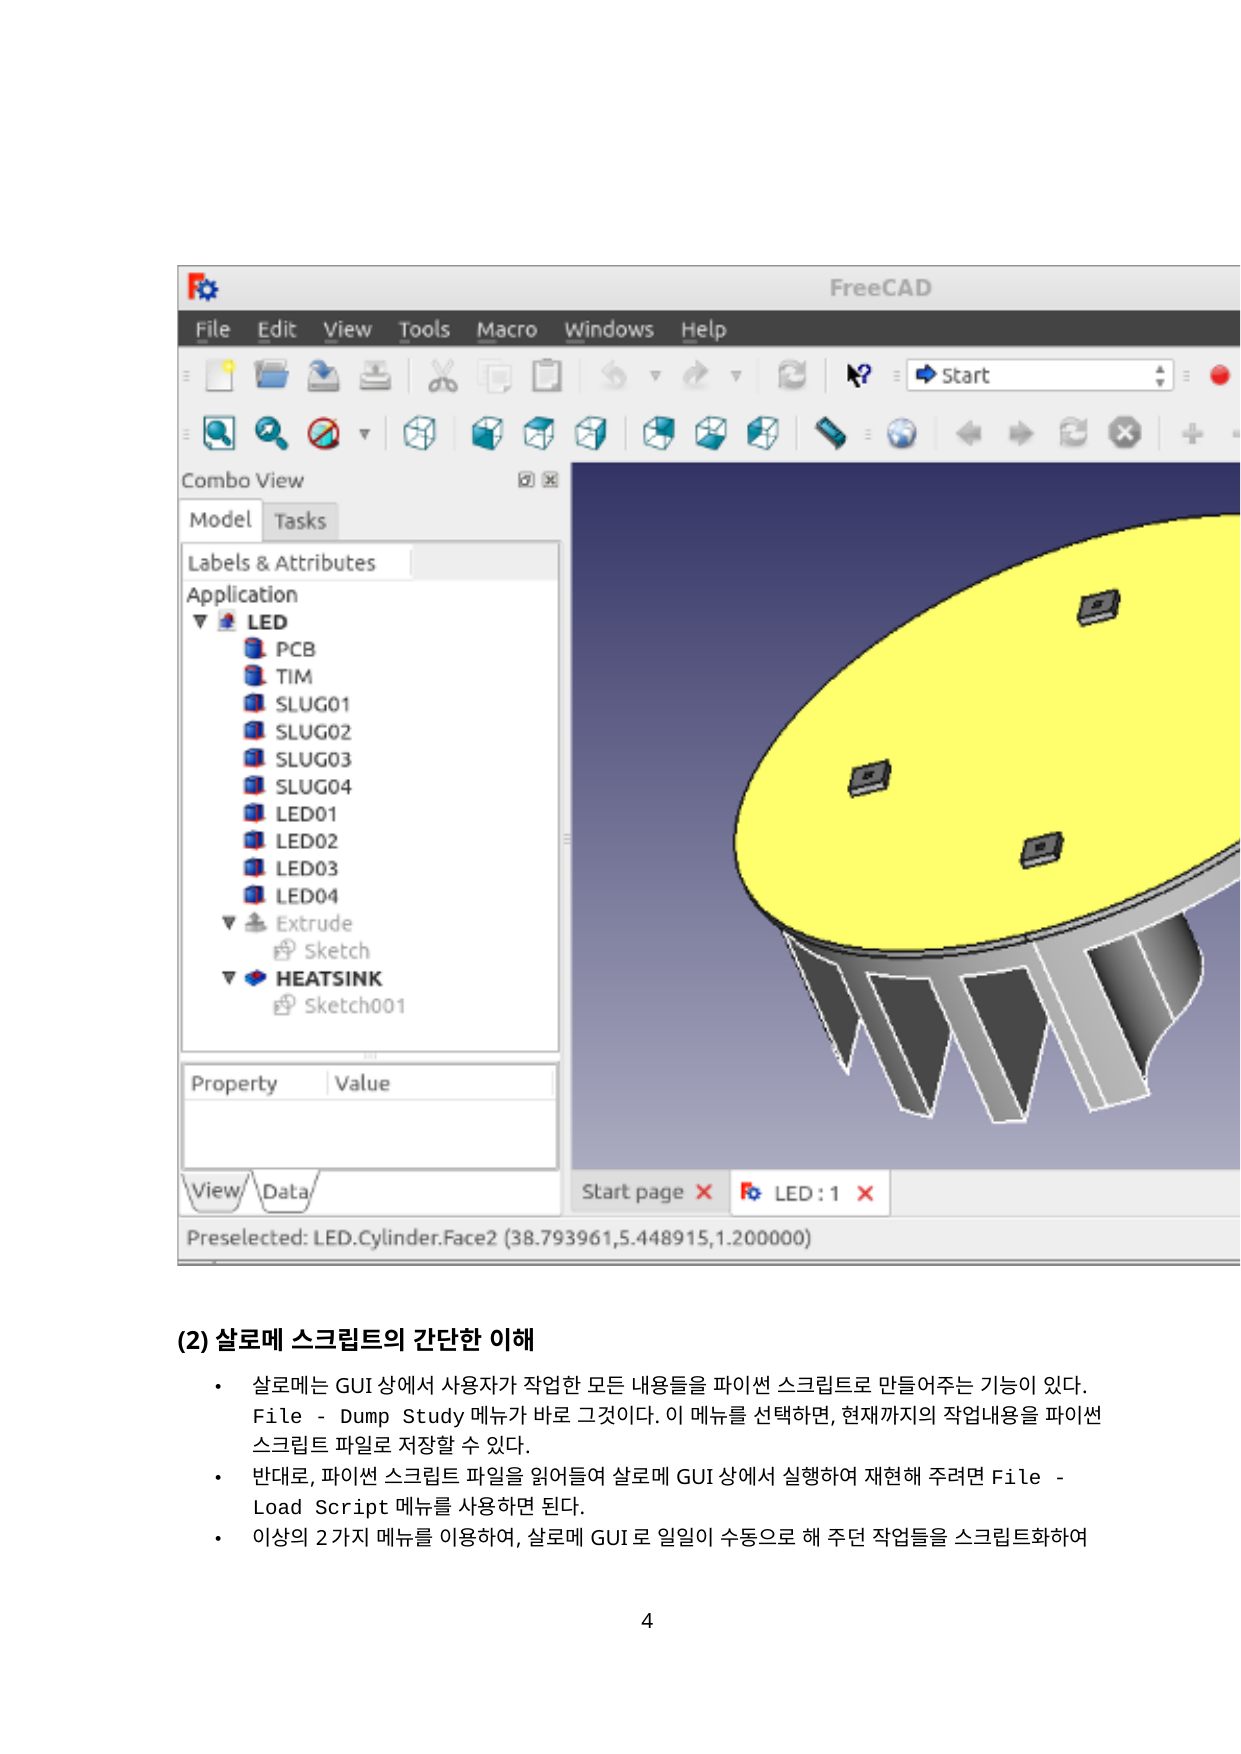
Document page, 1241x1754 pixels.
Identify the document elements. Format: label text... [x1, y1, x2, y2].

picture [177, 265, 1241, 1266]
list 반대로, 파이썬 스크립트 파일을 읽어들여 살로메 GUI 상에서 실행하여 재현해 주려면 File - Load Script 메뉴를 사용하면 된다. [215, 1460, 1122, 1521]
list 이상의 2가지 메뉴를 이용하여, 살로메 GUI로 일일이 수동으로 해 주던 작업들을 스크립트화하여 [215, 1521, 1122, 1551]
list 살로메는 GUI 상에서 사용자가 작업한 모든 내용들을 파이썬 스크립트로 만들어주는 기능이 있다. File - Dump Study 메뉴가 바로 그것이다. 이 메뉴를 선택하면, 현재까지의 작업내용을 파이썬 스크립트 파일로 저장할 수 있다. [215, 1369, 1122, 1460]
subtitle (2) 살로메 스크립트의 간단한 이해 [177, 1320, 1122, 1356]
